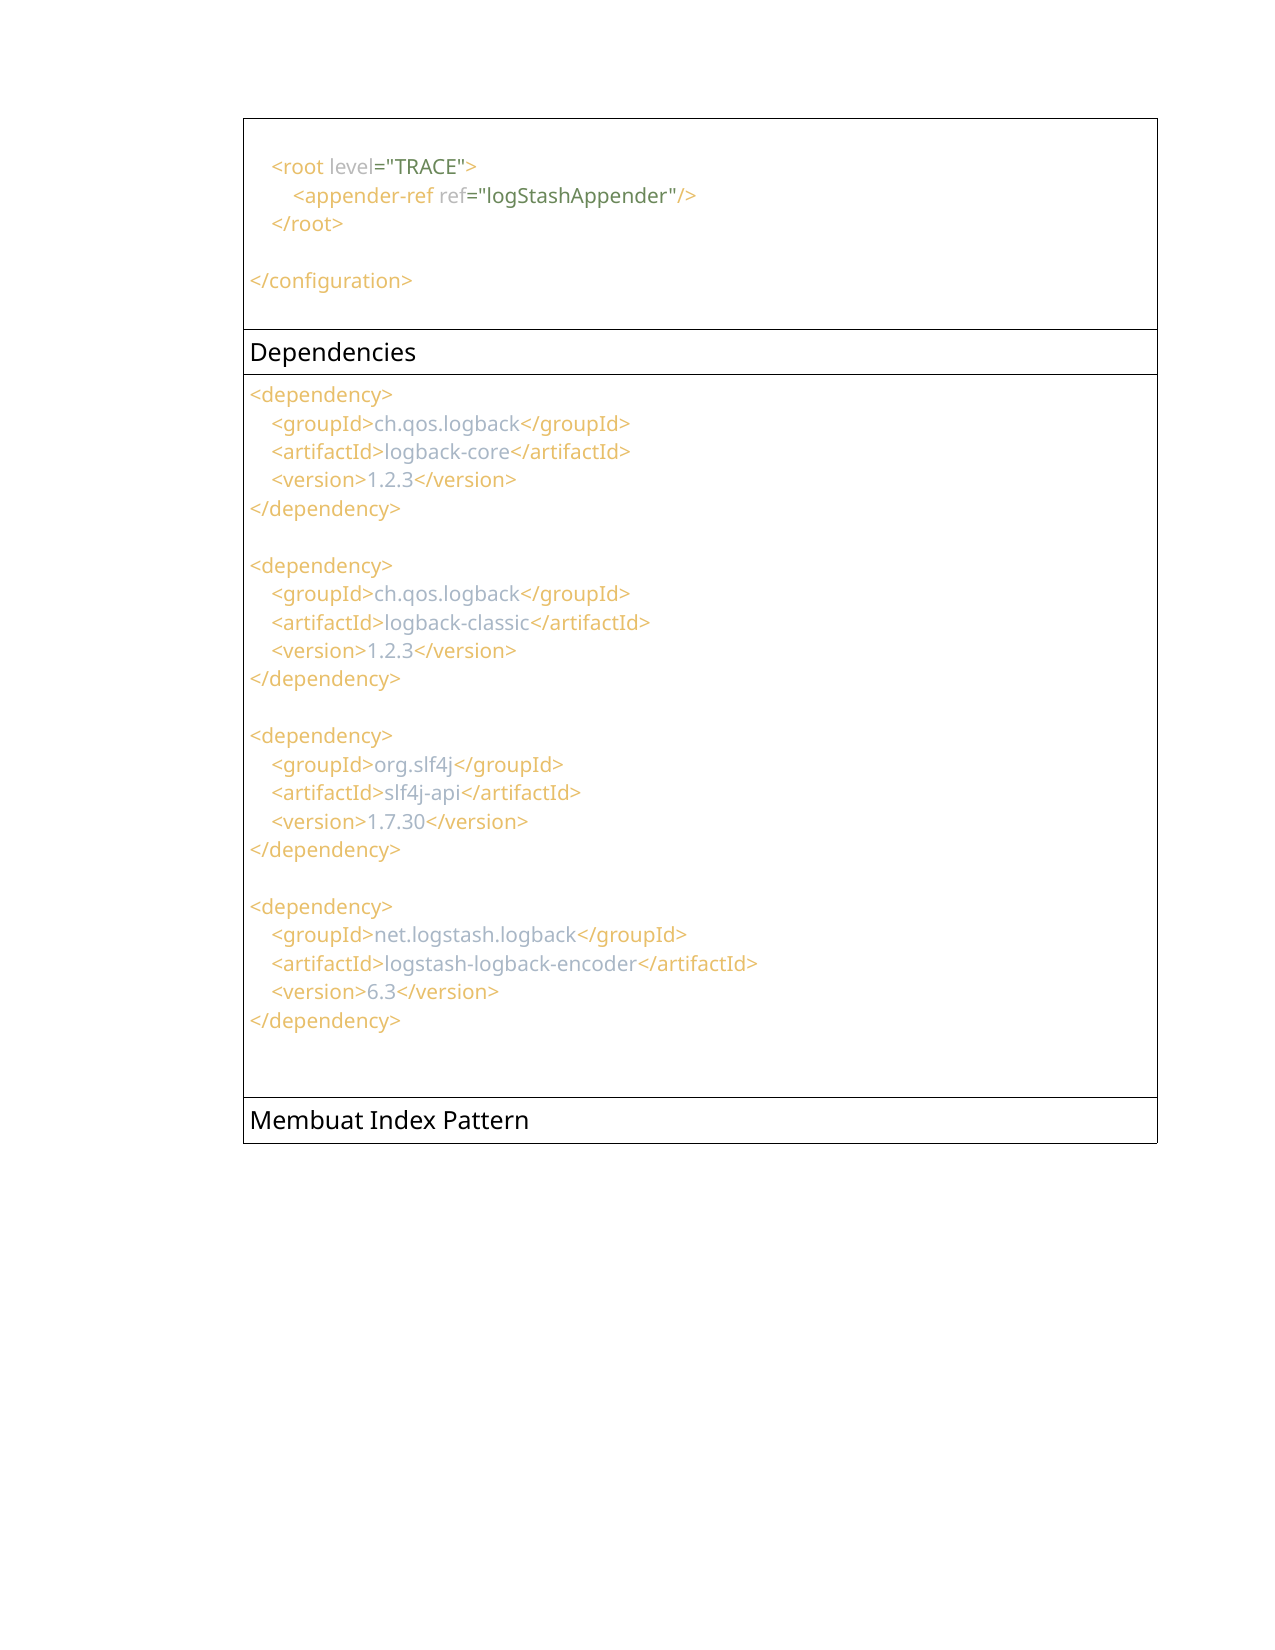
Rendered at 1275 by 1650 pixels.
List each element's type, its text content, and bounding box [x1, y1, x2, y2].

table_cell Membuat Index Pattern [244, 1098, 1157, 1142]
table_cell Dependencies [244, 330, 1157, 374]
table_cell <dependency> <groupId>ch.qos.logback</groupId> <artifactId>logback-core</artifactId> <version>1.2.3</version> </dependency> <dependency> <groupId>ch.qos.logback</groupId> <artifactId>logback-classic</artifactId> <version>1.2.3</version> </dependency> <dependency> <groupId>org.slf4j</groupId> <artifactId>slf4j-api</artifactId> <version>1.7.30</version> </dependency> <dependency> <groupId>net.logstash.logback</groupId> <artifactId>logstash-logback-encoder</artifactId> <version>6.3</version> </dependency> [244, 375, 1157, 1097]
table_cell <root level="TRACE"> <appender-ref ref="logStashAppender"/> </root> </configuration> [244, 119, 1157, 329]
